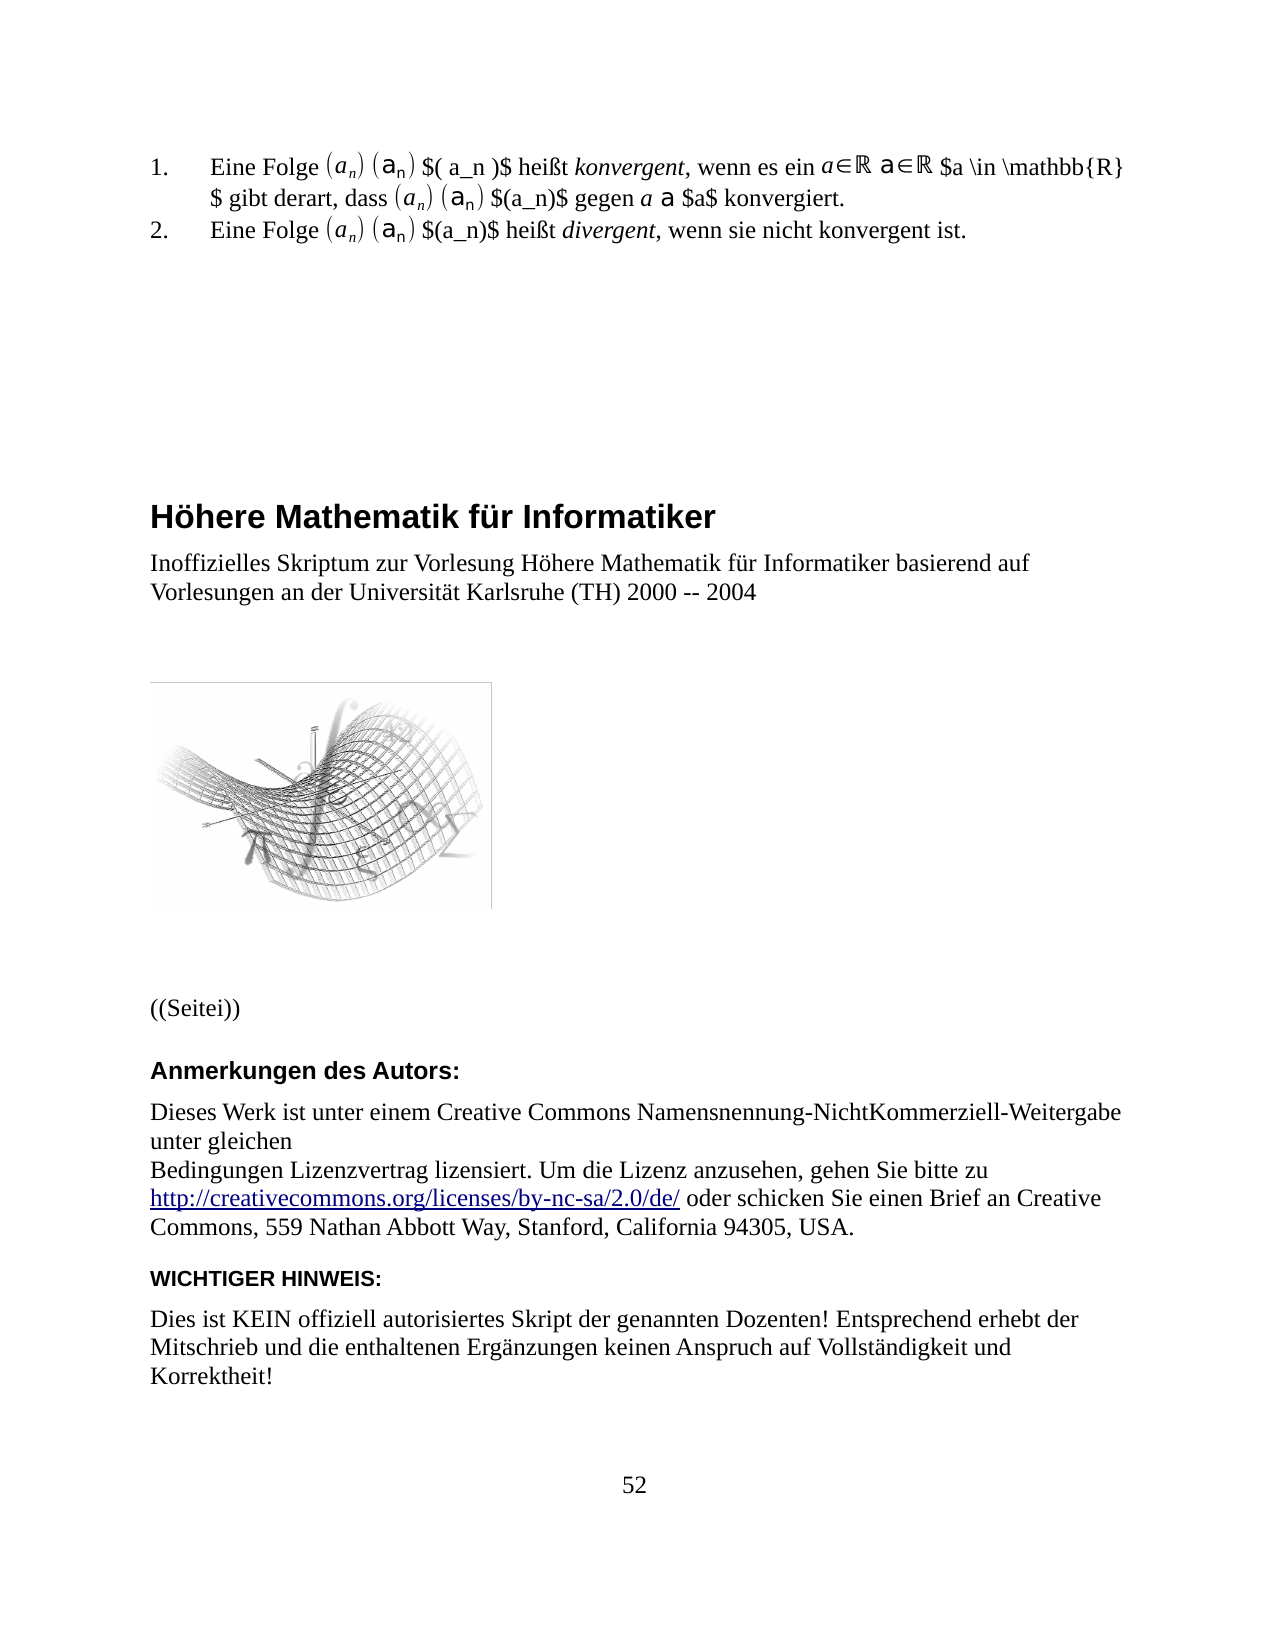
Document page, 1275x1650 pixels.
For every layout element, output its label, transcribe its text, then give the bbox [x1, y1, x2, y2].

list Eine Folge $( a_n )$ heißt konvergent, wenn es ein $a \in \mathbb{R}$ gibt derart, dass $(a_n)$ gegen $a$ konvergiert. [150, 150, 1125, 214]
text ((Seitei)) [150, 993, 1125, 1022]
picture [150, 681, 493, 909]
subtitle Höhere Mathematik für Informatiker [150, 497, 1125, 536]
subtitle Anmerkungen des Autors: [150, 1056, 1125, 1085]
subtitle WICHTIGER HINWEIS: [150, 1266, 1125, 1291]
text Dieses Werk ist unter einem Creative Commons Namensnennung-NichtKommerziell-Weitergabe unter gleichen Bedingungen Lizenzvertrag lizensiert. Um die Lizenz anzusehen, gehen Sie bitte zu http://creativecommons.org/licenses/by-nc-sa/2.0/de/ oder schicken Sie einen Brief an Creative Commons, 559 Nathan Abbott Way, Stanford, California 94305, USA. [150, 1097, 1125, 1241]
text Inoffizielles Skriptum zur Vorlesung Höhere Mathematik für Informatiker basierend auf Vorlesungen an der Universität Karlsruhe (TH) 2000 -- 2004 [150, 548, 1125, 606]
list Eine Folge $(a_n)$ heißt divergent, wenn sie nicht konvergent ist. [150, 214, 1125, 246]
text Dies ist KEIN offiziell autorisiertes Skript der genannten Dozenten! Entsprechend erhebt der Mitschrieb und die enthaltenen Ergänzungen keinen Anspruch auf Vollständigkeit und Korrektheit! [150, 1304, 1125, 1390]
